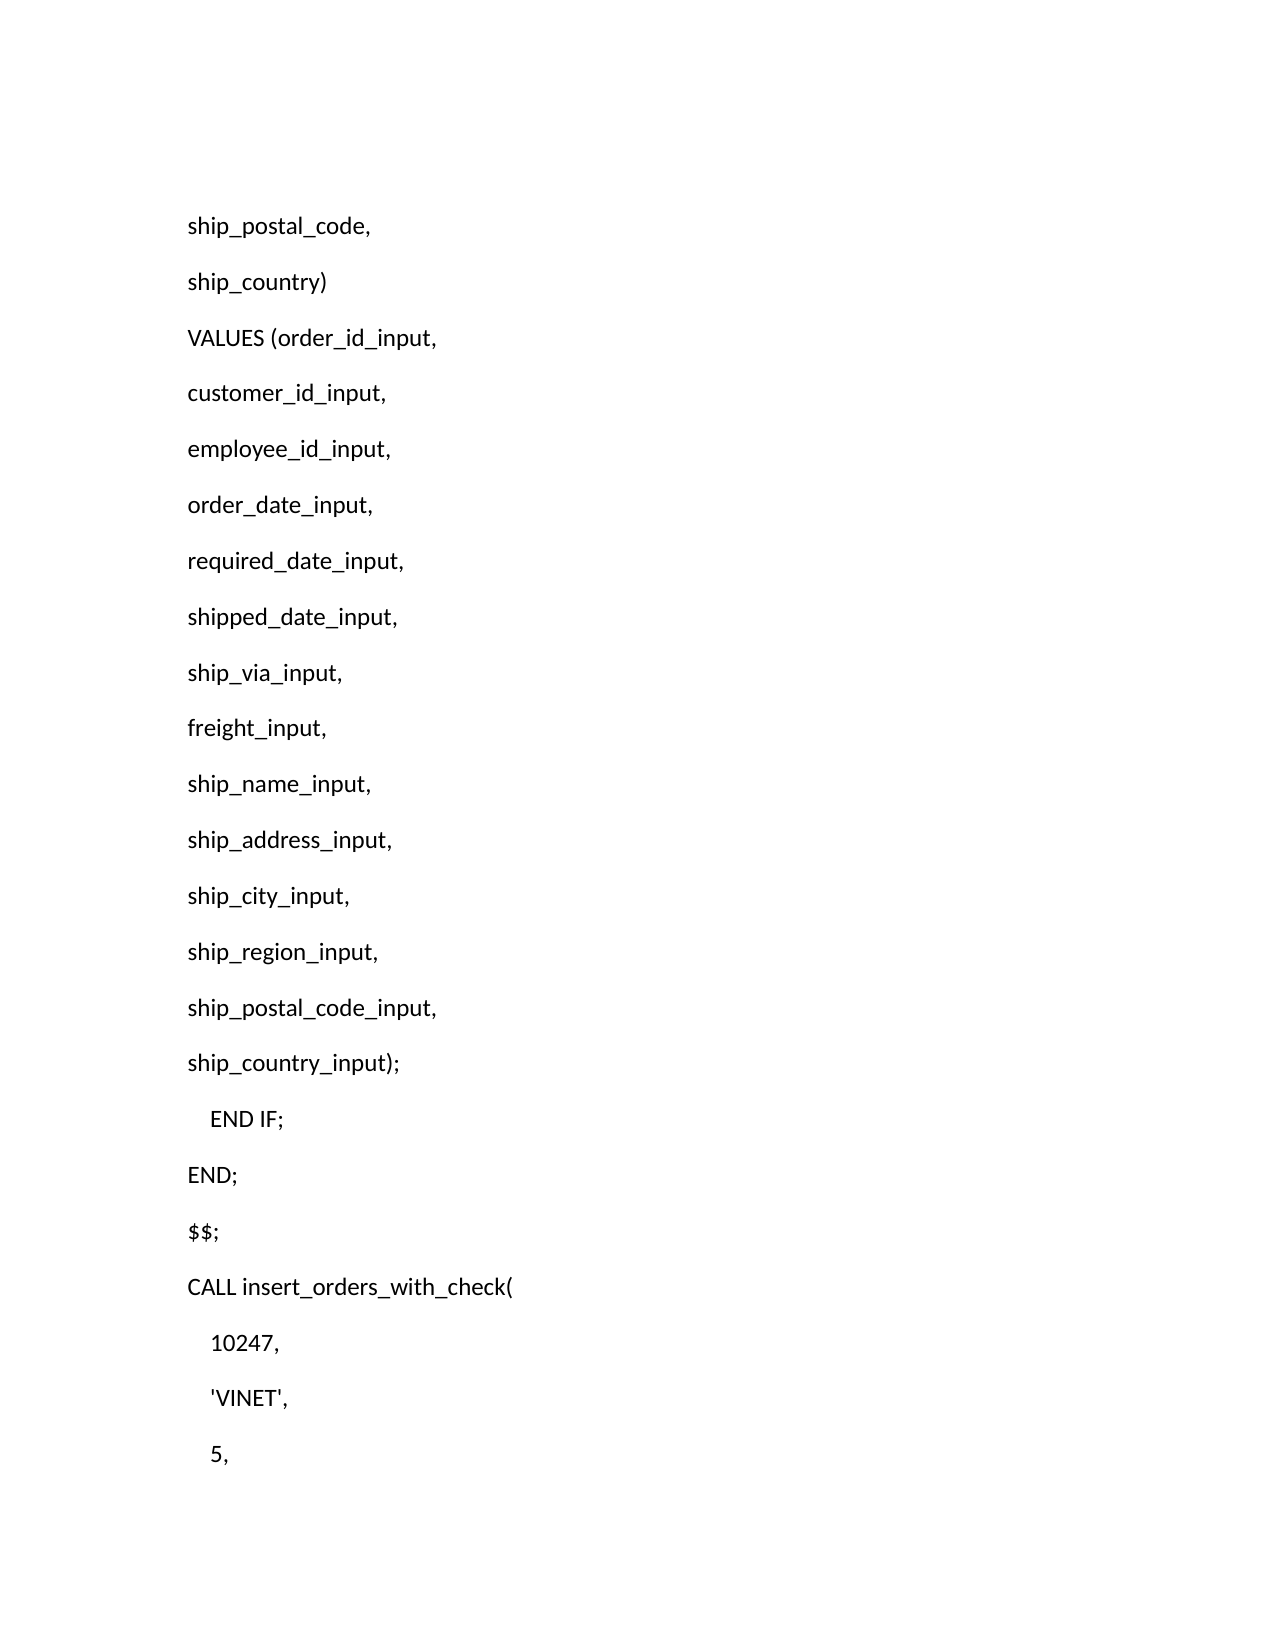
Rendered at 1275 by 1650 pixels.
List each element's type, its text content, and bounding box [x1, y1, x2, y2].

text ship_address_input, [187, 824, 1087, 855]
text ship_via_input, [187, 657, 1087, 687]
text $$; [187, 1215, 1087, 1246]
text customer_id_input, [187, 377, 1087, 408]
text CALL insert_orders_with_check( [187, 1271, 1087, 1301]
text ship_postal_code, [187, 210, 1087, 241]
text 10247, [187, 1327, 1087, 1357]
text 'VINET', [187, 1382, 1087, 1413]
text ship_country) [187, 266, 1087, 296]
text ship_city_input, [187, 880, 1087, 911]
text END; [187, 1159, 1087, 1190]
text 5, [187, 1438, 1087, 1469]
text employee_id_input, [187, 433, 1087, 464]
text END IF; [187, 1103, 1087, 1134]
text order_date_input, [187, 489, 1087, 520]
text ship_name_input, [187, 768, 1087, 799]
text freight_input, [187, 712, 1087, 743]
text ship_region_input, [187, 936, 1087, 966]
text shipped_date_input, [187, 601, 1087, 631]
text ship_country_input); [187, 1047, 1087, 1078]
text ship_postal_code_input, [187, 992, 1087, 1022]
text required_date_input, [187, 545, 1087, 576]
text VALUES (order_id_input, [187, 322, 1087, 352]
